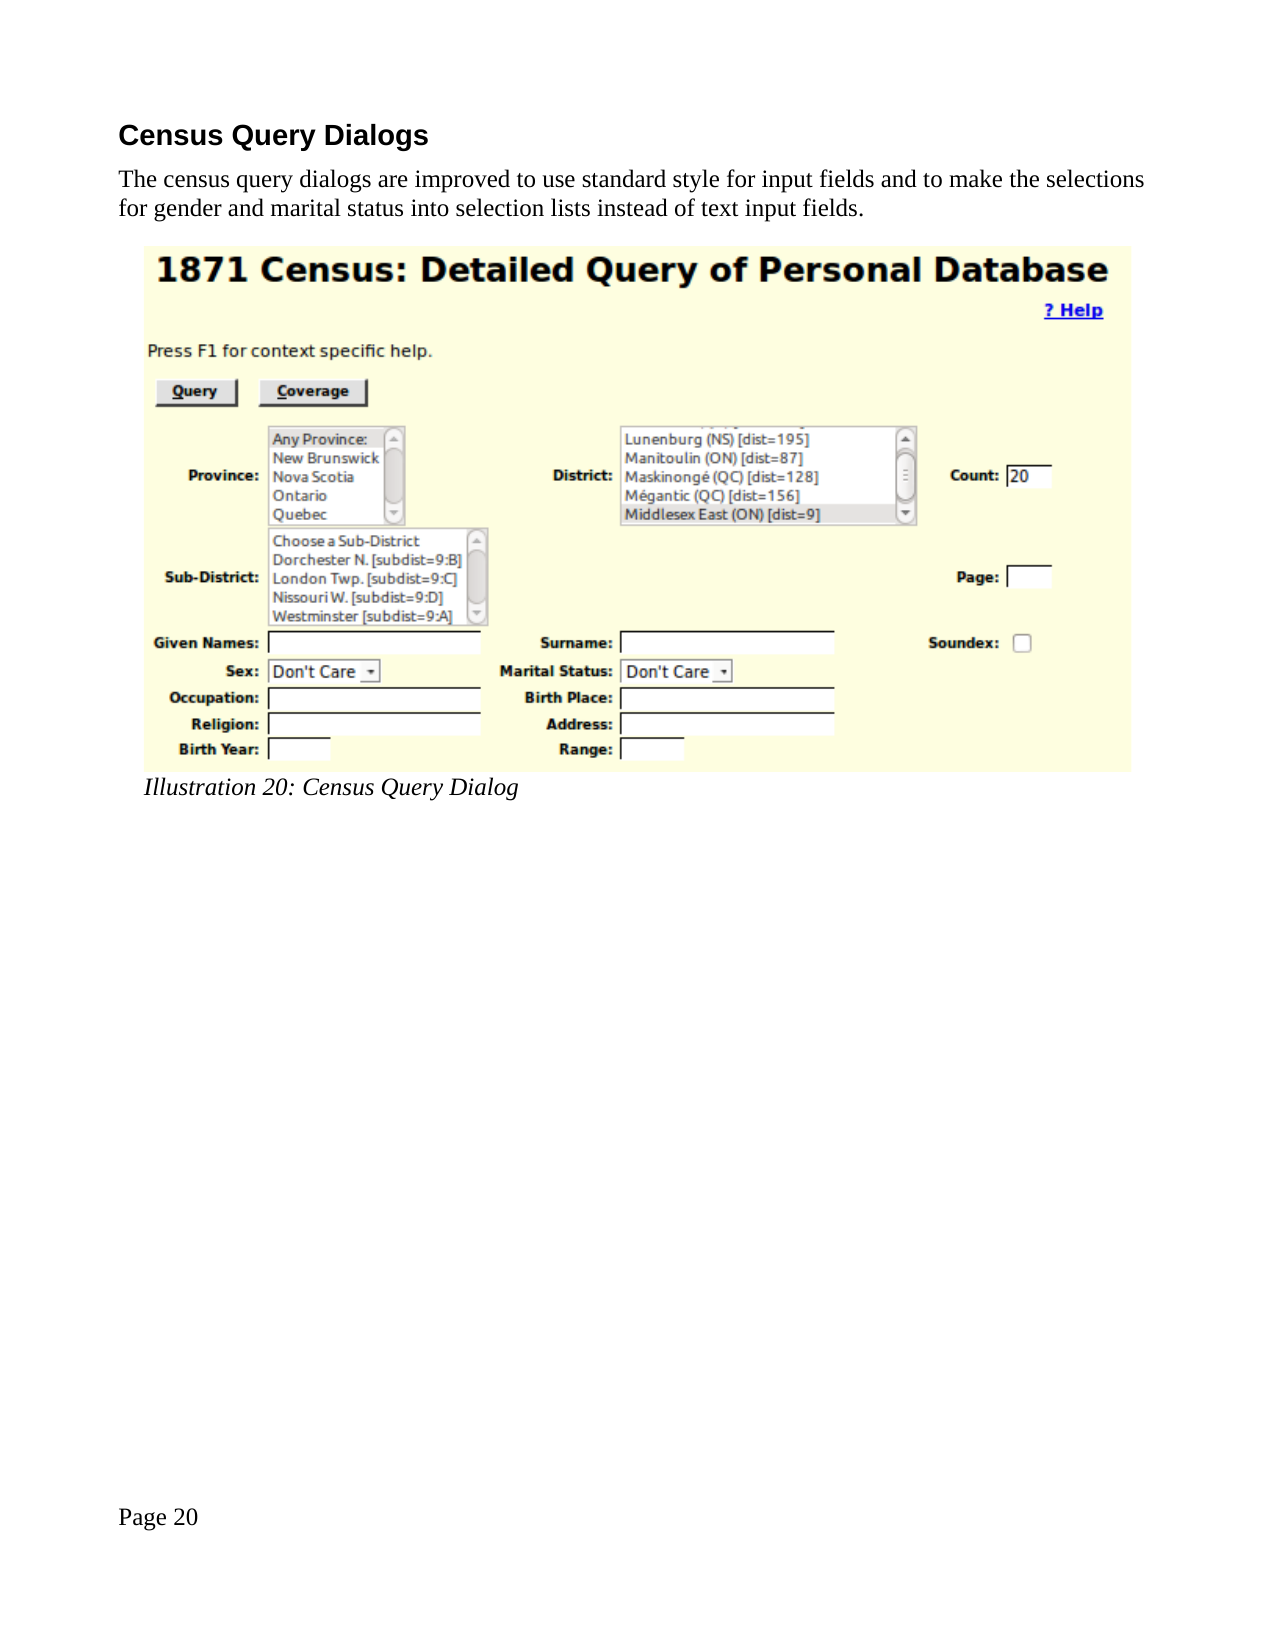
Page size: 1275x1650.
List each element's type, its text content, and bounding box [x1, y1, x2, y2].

subtitle Census Query Dialogs [118, 118, 1157, 152]
text Illustration 20: Census Query Dialog [144, 772, 1131, 801]
picture [143, 246, 1132, 772]
text The census query dialogs are improved to use standard style for input fields and to make the selections for gender and marital status into selection lists instead of text input fields. [118, 164, 1157, 222]
